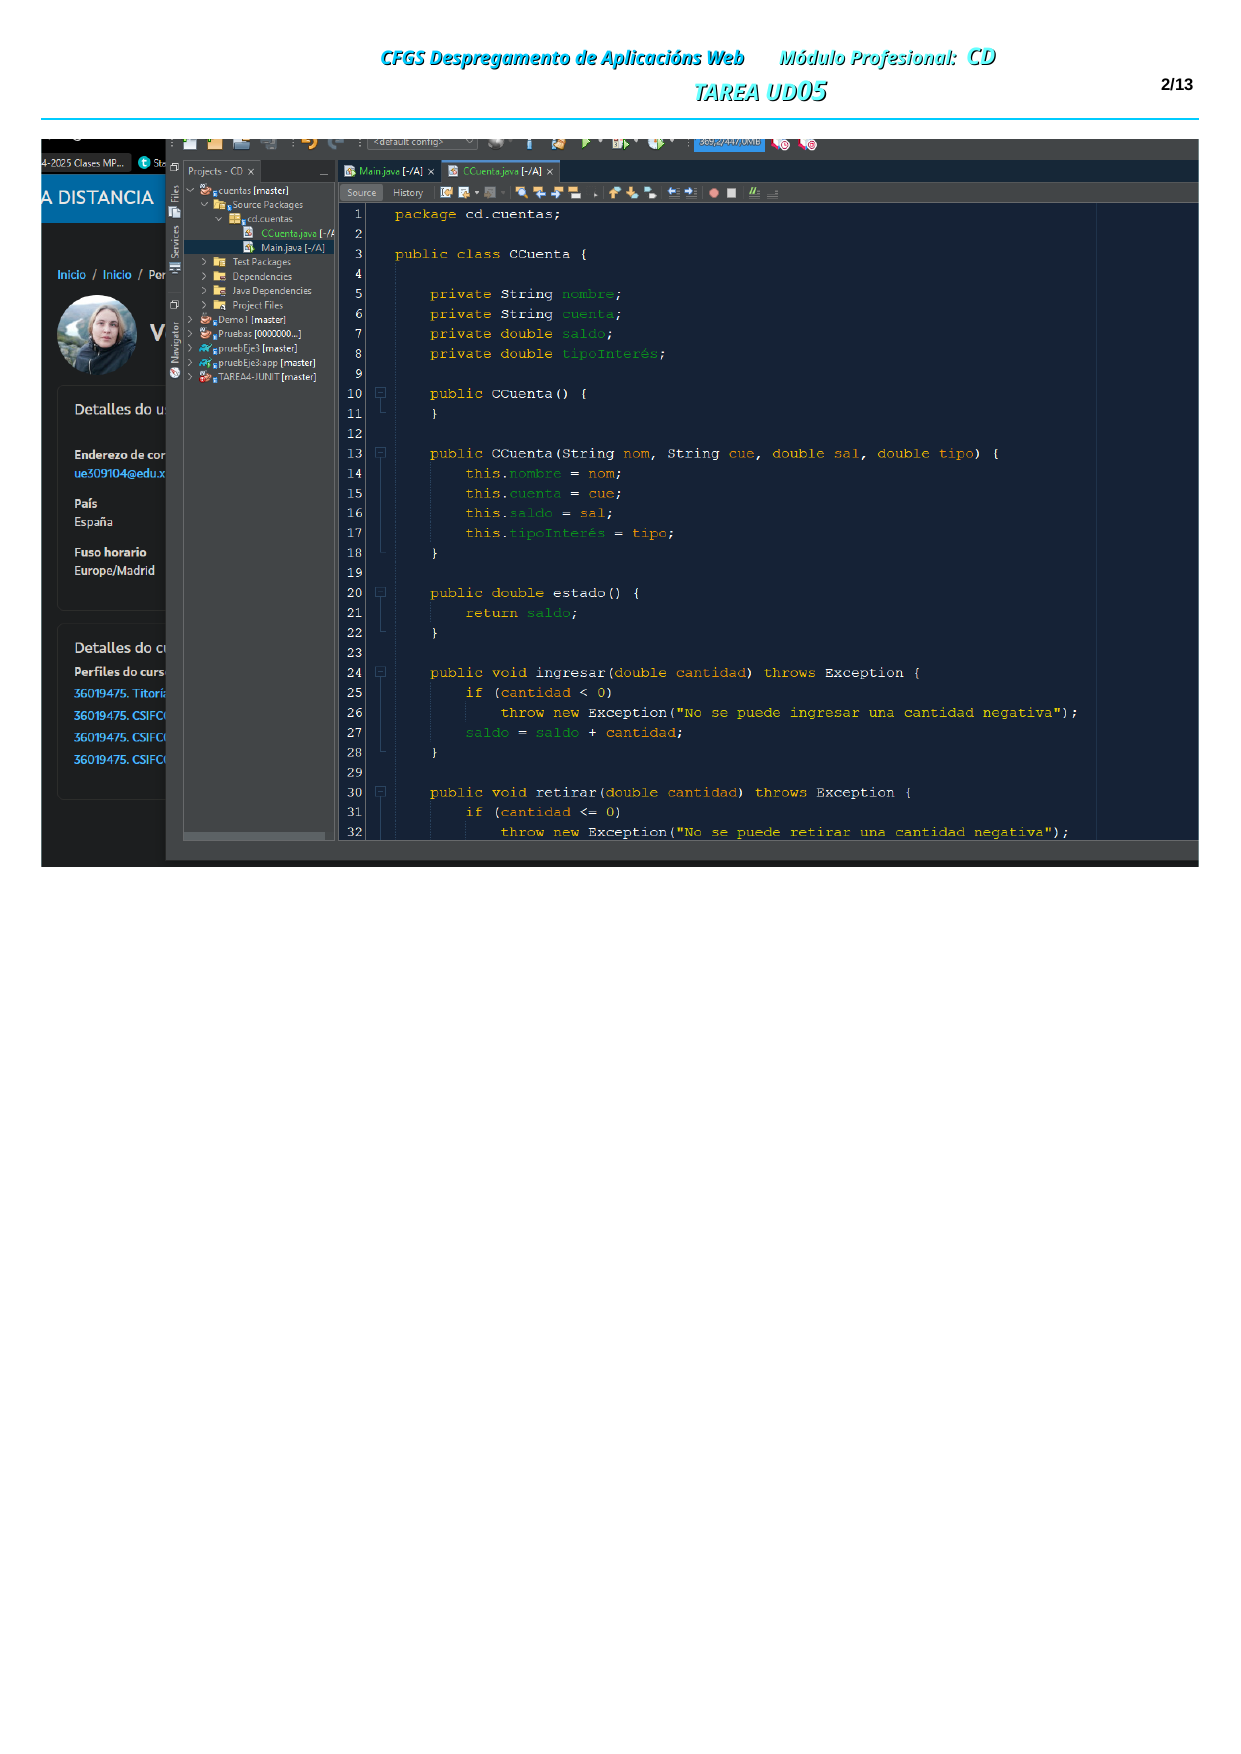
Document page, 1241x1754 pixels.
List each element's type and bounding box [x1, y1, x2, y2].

picture [41, 139, 1199, 867]
